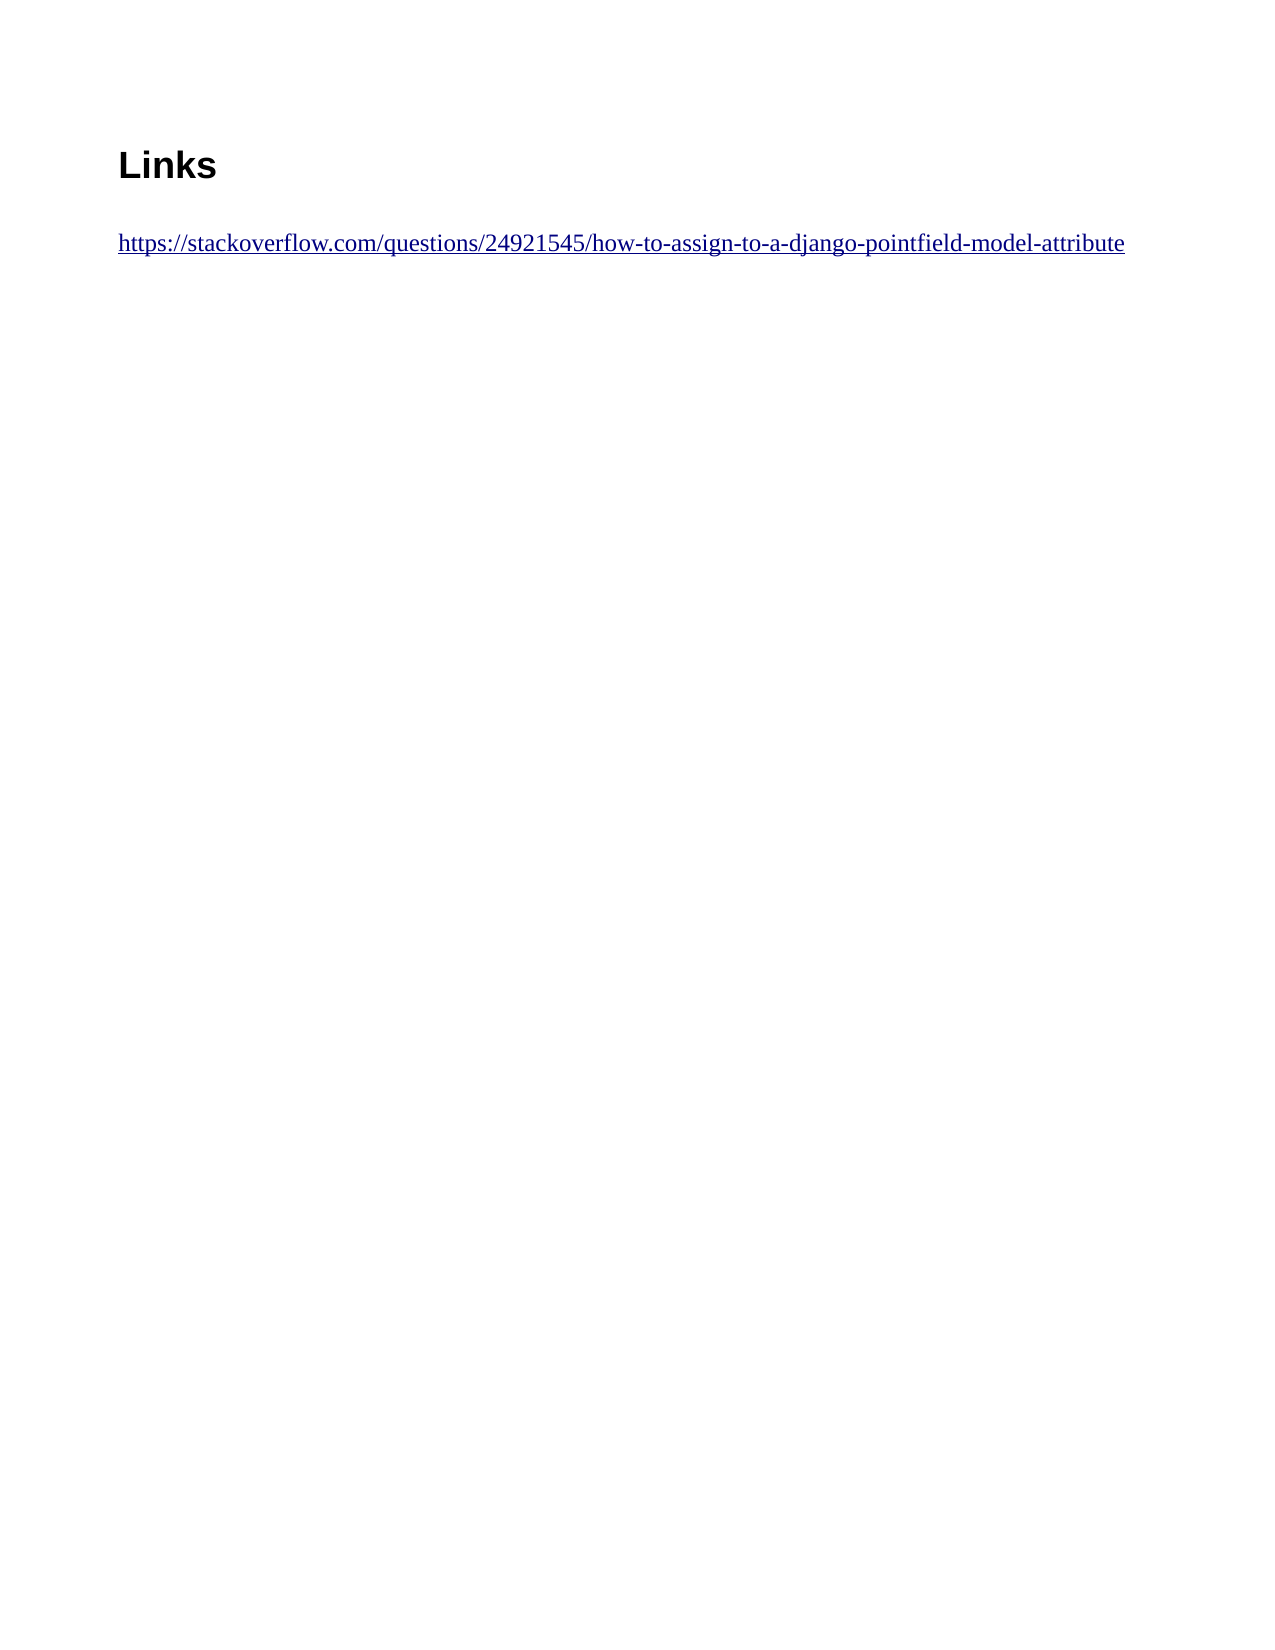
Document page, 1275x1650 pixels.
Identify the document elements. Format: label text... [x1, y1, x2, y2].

text https://stackoverflow.com/questions/24921545/how-to-assign-to-a-django-pointfield-model-attribute [118, 228, 1157, 257]
subtitle Links [118, 143, 1157, 187]
